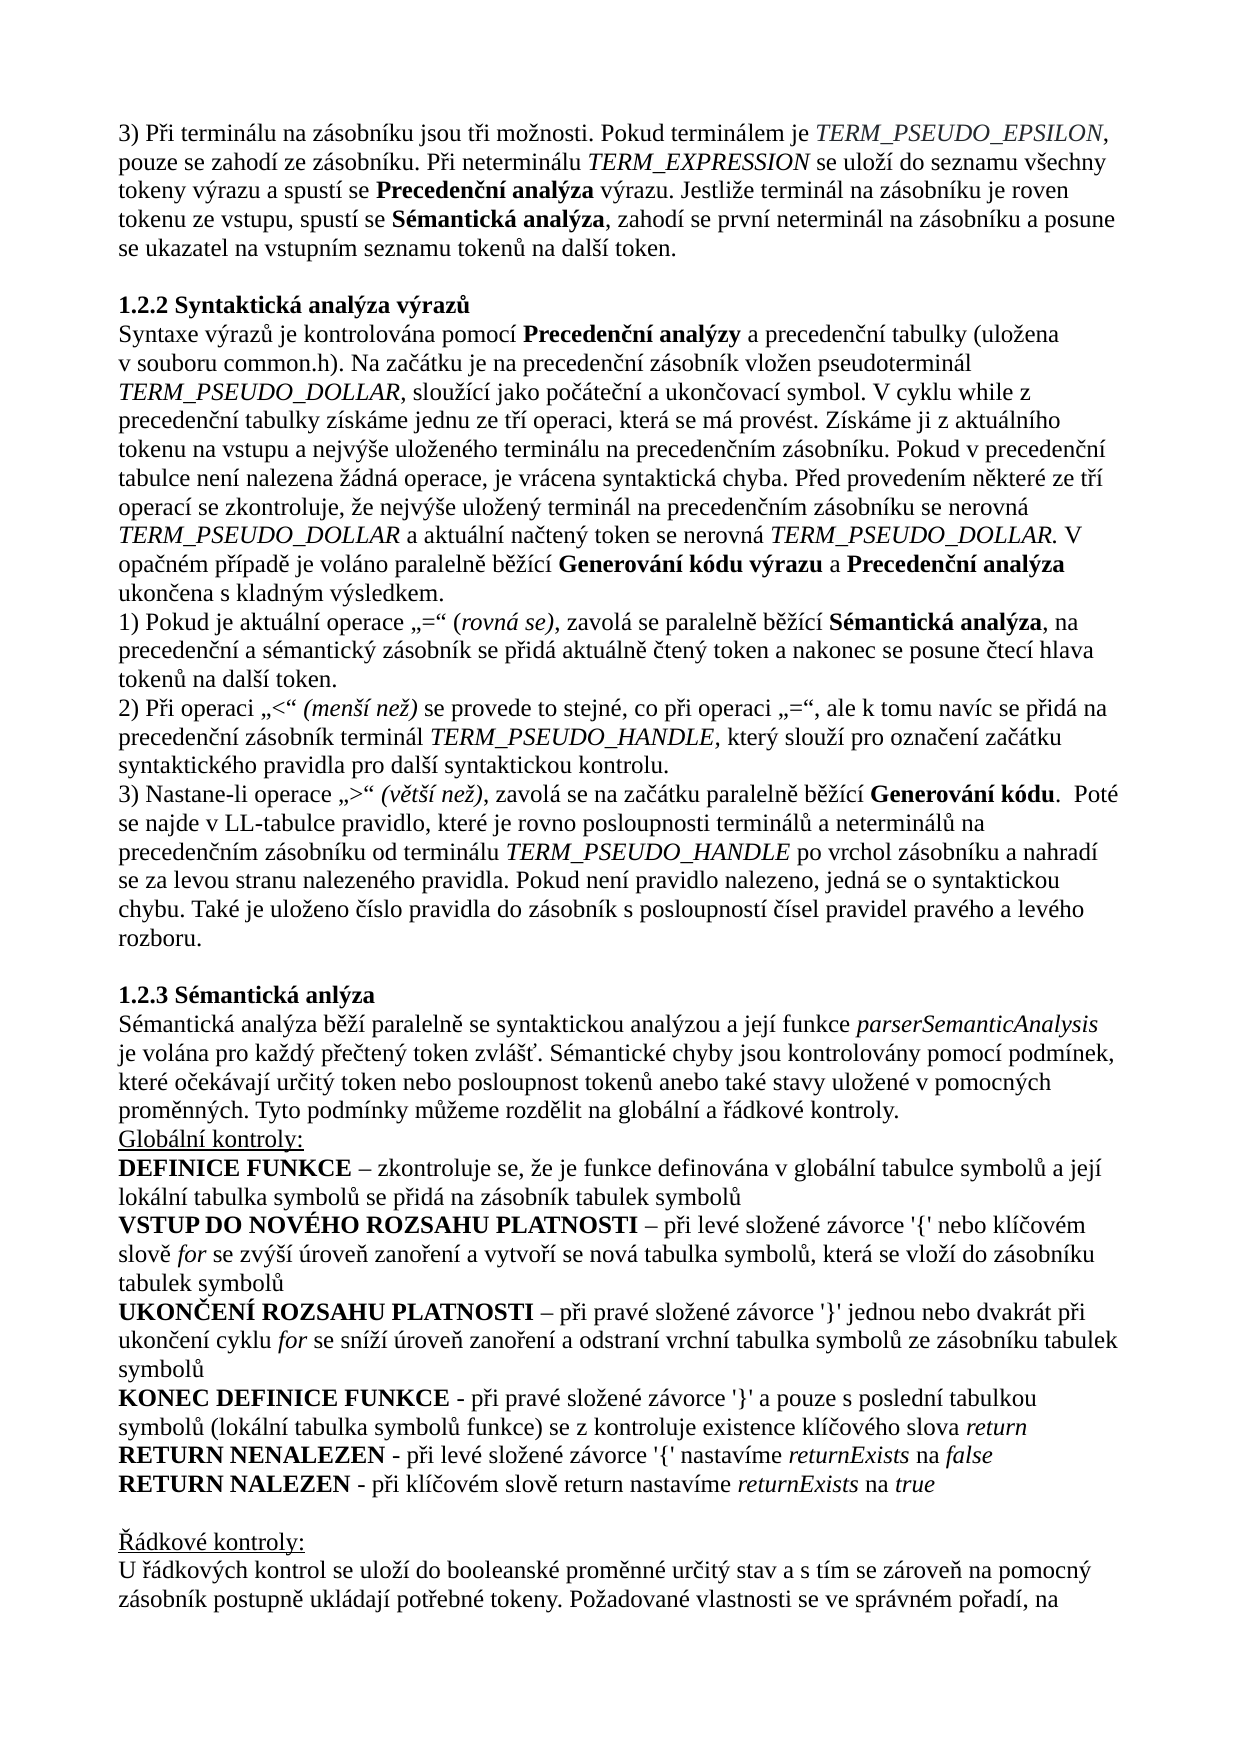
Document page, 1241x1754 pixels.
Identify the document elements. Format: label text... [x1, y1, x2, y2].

text UKONČENÍ ROZSAHU PLATNOSTI – při pravé složené závorce '}' jednou nebo dvakrát při ukončení cyklu for se sníží úroveň zanoření a odstraní vrchní tabulka symbolů ze zásobníku tabulek symbolů [118, 1297, 1122, 1383]
text DEFINICE FUNKCE – zkontroluje se, že je funkce definována v globální tabulce symbolů a její lokální tabulka symbolů se přidá na zásobník tabulek symbolů [118, 1153, 1122, 1211]
text Globální kontroly: [118, 1124, 1122, 1153]
text 3) Nastane-li operace „>“ (větší než), zavolá se na začátku paralelně běžící Generování kódu. Poté se najde v LL-tabulce pravidlo, které je rovno posloupnosti terminálů a neterminálů na precedenčním zásobníku od terminálu TERM_PSEUDO_HANDLE po vrchol zásobníku a nahradí se za levou stranu nalezeného pravidla. Pokud není pravidlo nalezeno, jedná se o syntaktickou chybu. Také je uloženo číslo pravidla do zásobník s posloupností čísel pravidel pravého a levého rozboru. [118, 779, 1122, 952]
text 1.2.3 Sémantická anlýza [118, 981, 1122, 1009]
text Řádkové kontroly: [118, 1527, 1122, 1556]
text 2) Při operaci „<“ (menší než) se provede to stejné, co při operaci „=“, ale k tomu navíc se přidá na precedenční zásobník terminál TERM_PSEUDO_HANDLE, který slouží pro označení začátku syntaktického pravidla pro další syntaktickou kontrolu. [118, 693, 1122, 779]
text VSTUP DO NOVÉHO ROZSAHU PLATNOSTI – při levé složené závorce '{' nebo klíčovém slově for se zvýší úroveň zanoření a vytvoří se nová tabulka symbolů, která se vloží do zásobníku tabulek symbolů [118, 1211, 1122, 1297]
text 1.2.2 Syntaktická analýza výrazů [118, 291, 1122, 319]
text RETURN NENALEZEN - při levé složené závorce '{' nastavíme returnExists na false [118, 1441, 1122, 1469]
text Syntaxe výrazů je kontrolována pomocí Precedenční analýzy a precedenční tabulky (uložena v souboru common.h). Na začátku je na precedenční zásobník vložen pseudoterminál TERM_PSEUDO_DOLLAR, sloužící jako počáteční a ukončovací symbol. V cyklu while z precedenční tabulky získáme jednu ze tří operaci, která se má provést. Získáme ji z aktuálního tokenu na vstupu a nejvýše uloženého terminálu na precedenčním zásobníku. Pokud v precedenční tabulce není nalezena žádná operace, je vrácena syntaktická chyba. Před provedením některé ze tří operací se zkontroluje, že nejvýše uložený terminál na precedenčním zásobníku se nerovná TERM_PSEUDO_DOLLAR a aktuální načtený token se nerovná TERM_PSEUDO_DOLLAR. V opačném případě je voláno paralelně běžící Generování kódu výrazu a Precedenční analýza ukončena s kladným výsledkem. [118, 319, 1122, 607]
text 1) Pokud je aktuální operace „=“ (rovná se), zavolá se paralelně běžící Sémantická analýza, na precedenční a sémantický zásobník se přidá aktuálně čtený token a nakonec se posune čtecí hlava tokenů na další token. [118, 607, 1122, 693]
text Sémantická analýza běží paralelně se syntaktickou analýzou a její funkce parserSemanticAnalysis je volána pro každý přečtený token zvlášť. Sémantické chyby jsou kontrolovány pomocí podmínek, které očekávají určitý token nebo posloupnost tokenů anebo také stavy uložené v pomocných proměnných. Tyto podmínky můžeme rozdělit na globální a řádkové kontroly. [118, 1009, 1122, 1124]
text KONEC DEFINICE FUNKCE - při pravé složené závorce '}' a pouze s poslední tabulkou symbolů (lokální tabulka symbolů funkce) se z kontroluje existence klíčového slova return [118, 1383, 1122, 1441]
text U řádkových kontrol se uloží do booleanské proměnné určitý stav a s tím se zároveň na pomocný zásobník postupně ukládají potřebné tokeny. Požadované vlastnosti se ve správném pořadí, na [118, 1556, 1122, 1613]
text RETURN NALEZEN - při klíčovém slově return nastavíme returnExists na true [118, 1469, 1122, 1498]
text 3) Při terminálu na zásobníku jsou tři možnosti. Pokud terminálem je TERM_PSEUDO_EPSILON, pouze se zahodí ze zásobníku. Při neterminálu TERM_EXPRESSION se uloží do seznamu všechny tokeny výrazu a spustí se Precedenční analýza výrazu. Jestliže terminál na zásobníku je roven tokenu ze vstupu, spustí se Sémantická analýza, zahodí se první neterminál na zásobníku a posune se ukazatel na vstupním seznamu tokenů na další token. [118, 118, 1122, 262]
